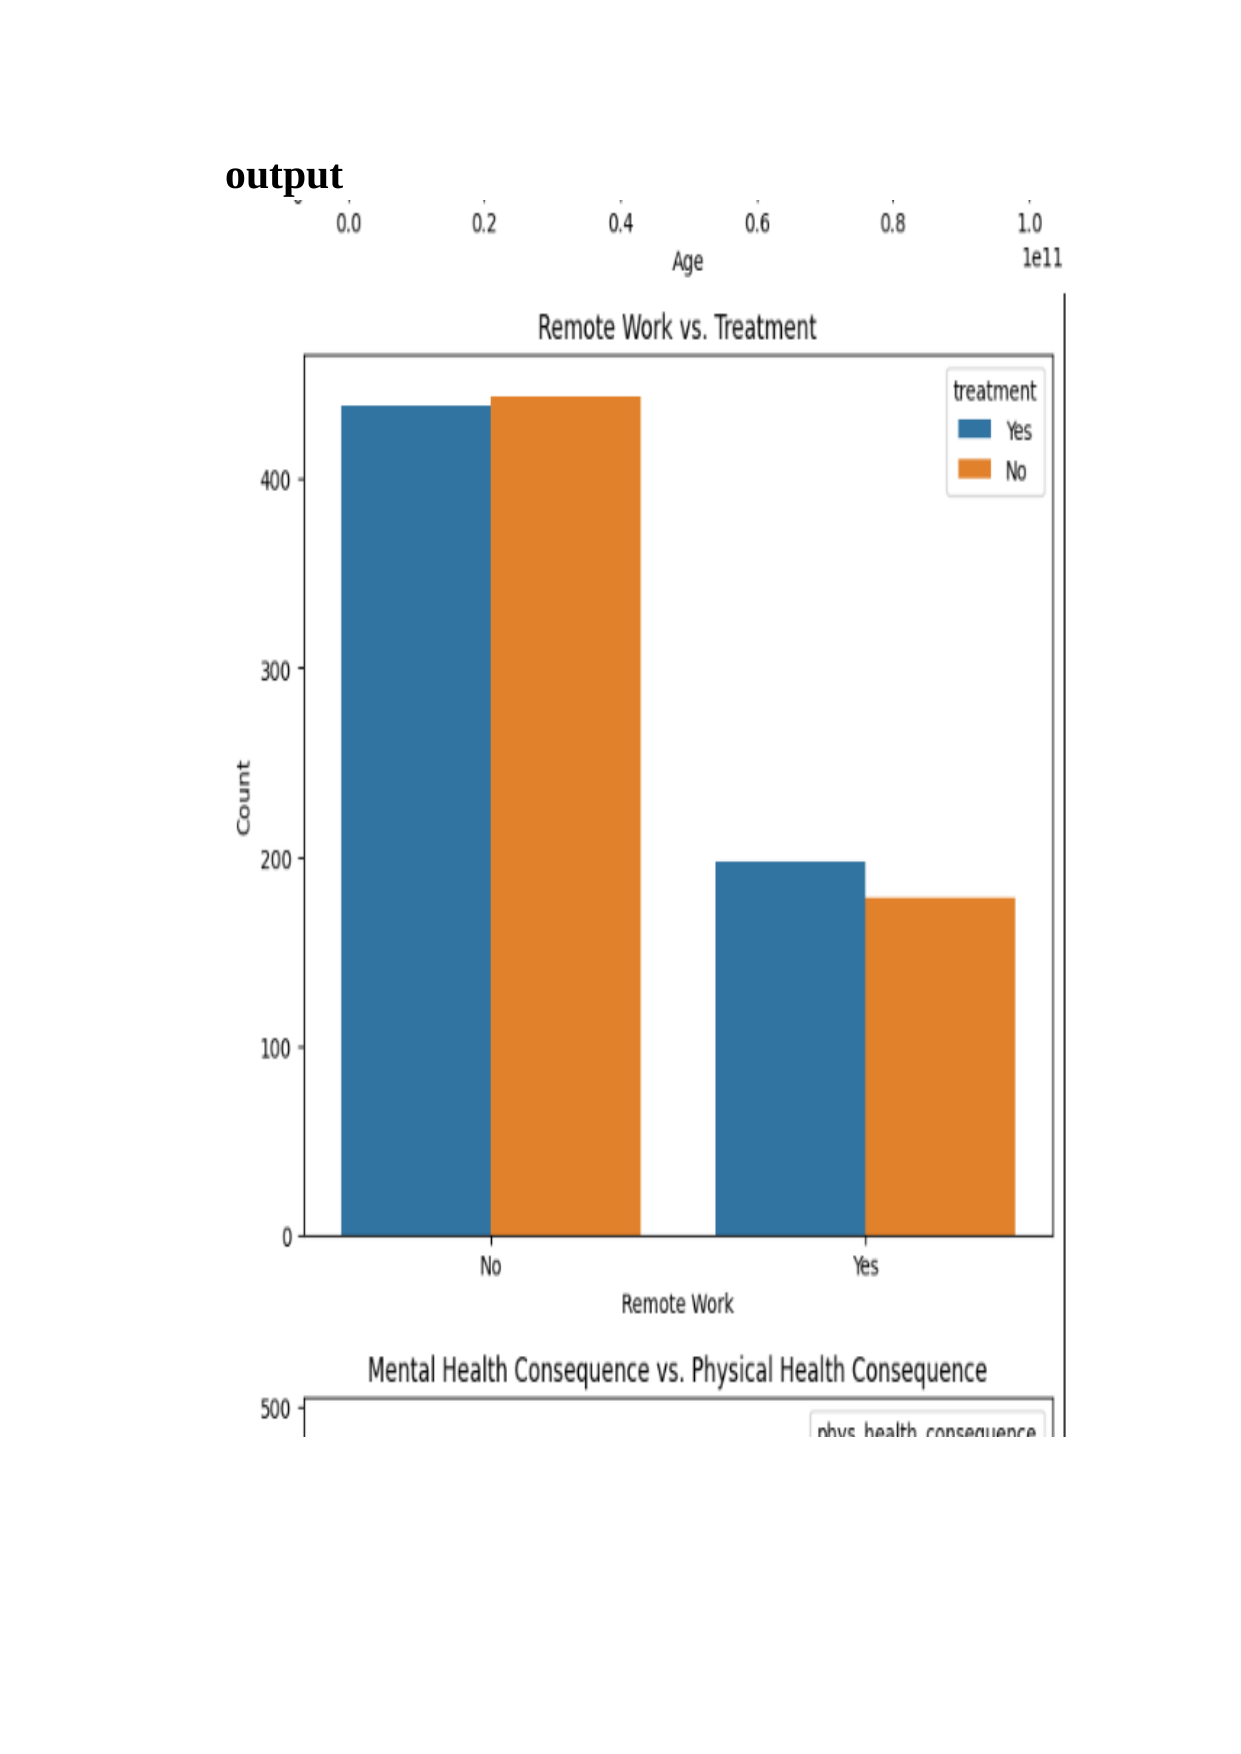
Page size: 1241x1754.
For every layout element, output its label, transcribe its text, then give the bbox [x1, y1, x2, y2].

text output [225, 150, 1090, 1437]
